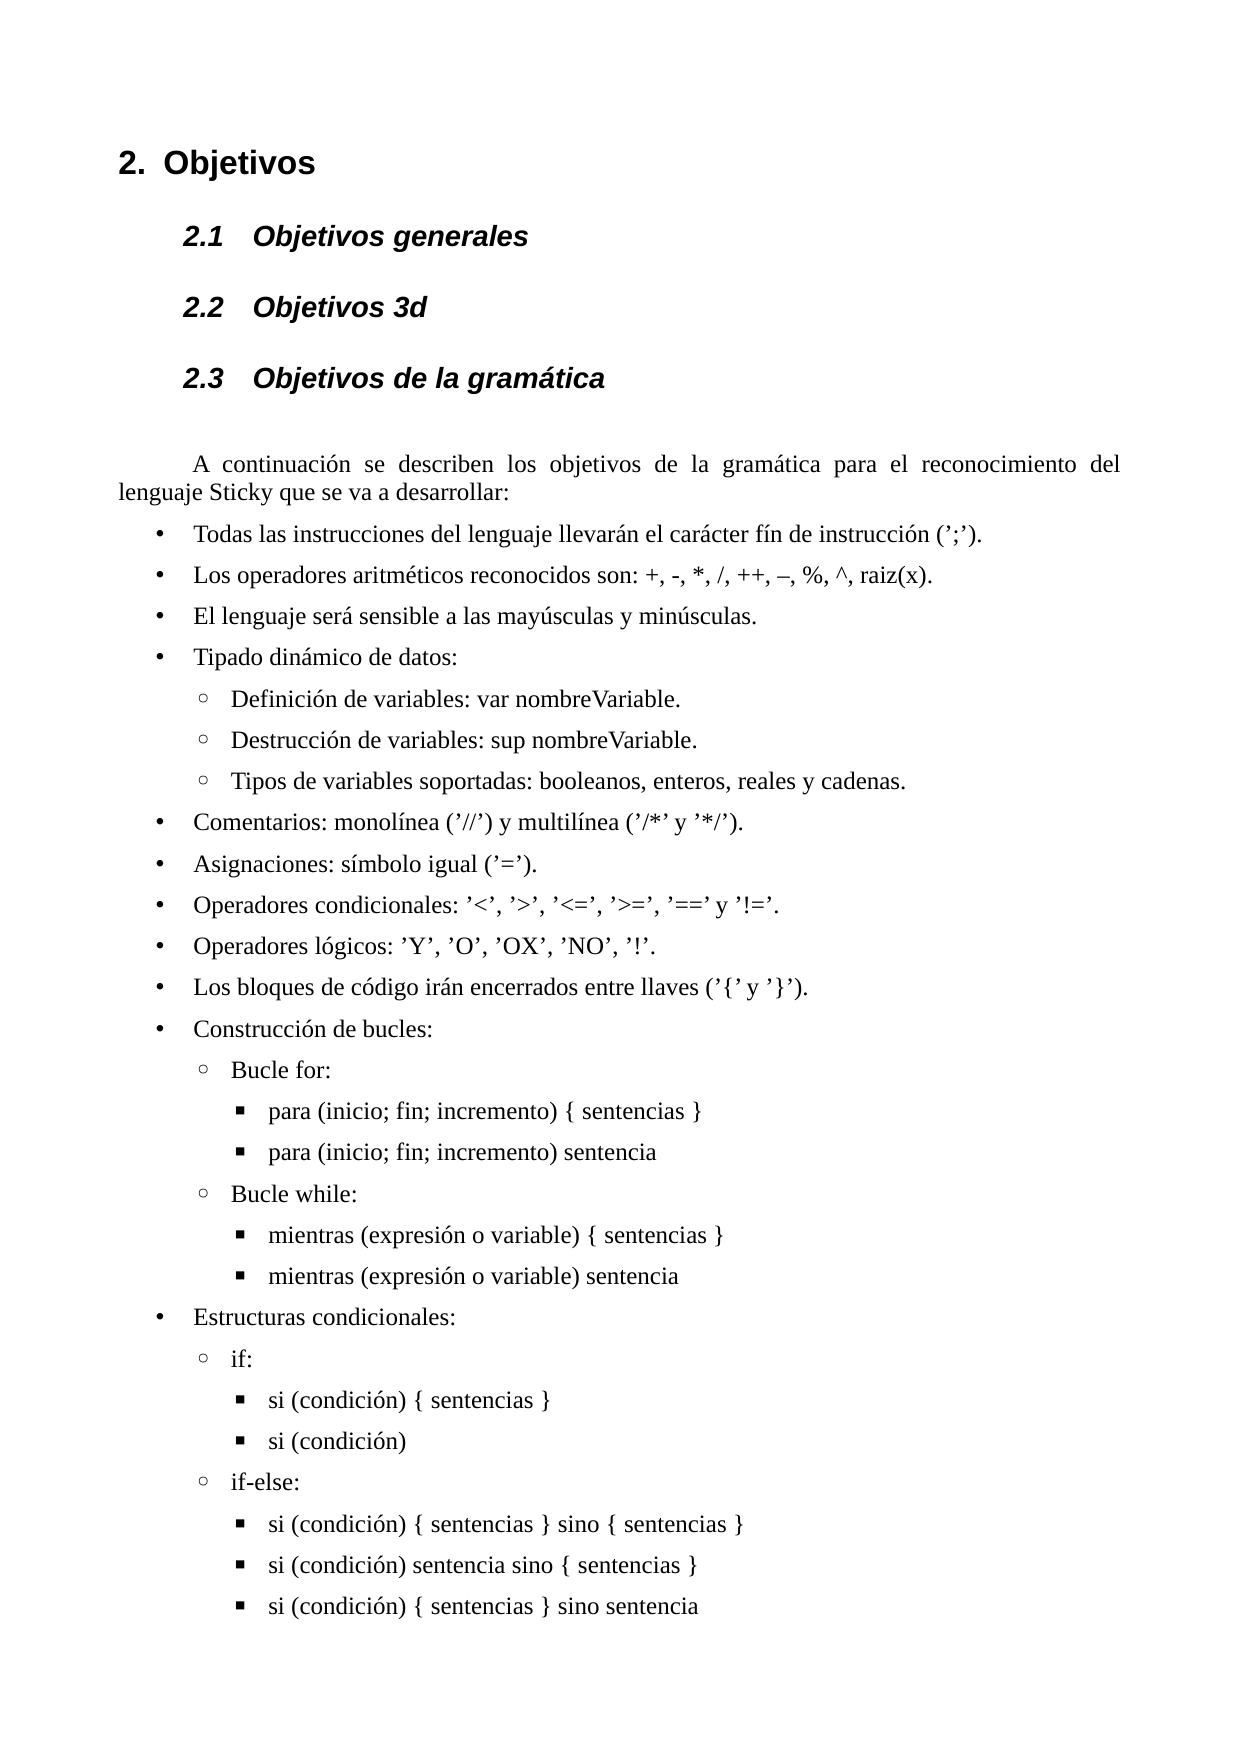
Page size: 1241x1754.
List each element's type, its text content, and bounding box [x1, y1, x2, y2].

list mientras (expresión o variable) sentencia [231, 1261, 1122, 1290]
list if: [193, 1344, 1122, 1372]
list Bucle for: [193, 1055, 1122, 1084]
subtitle Objetivos 3d [178, 290, 1122, 324]
subtitle Objetivos generales [178, 219, 1122, 253]
list Construcción de bucles: [156, 1014, 1122, 1042]
list Todas las instrucciones del lenguaje llevarán el carácter fín de instrucción (’;’). [156, 519, 1122, 547]
list if-else: [193, 1467, 1122, 1496]
subtitle Objetivos de la gramática [178, 361, 1122, 395]
list Operadores condicionales: ’<’, ’>’, ’<=’, ’>=’, ’==’ y ’!=’. [156, 890, 1122, 919]
list para (inicio; fin; incremento) { sentencias } [231, 1096, 1122, 1125]
list Bucle while: [193, 1179, 1122, 1207]
list si (condición) sentencia sino { sentencias } [231, 1550, 1122, 1579]
list Definición de variables: var nombreVariable. [193, 684, 1122, 712]
list si (condición) [231, 1426, 1122, 1455]
list Asignaciones: símbolo igual (’=’). [156, 849, 1122, 877]
list mientras (expresión o variable) { sentencias } [231, 1220, 1122, 1249]
list Los bloques de código irán encerrados entre llaves (’{’ y ’}’). [156, 972, 1122, 1001]
subtitle Objetivos [118, 143, 1122, 182]
list El lenguaje será sensible a las mayúsculas y minúsculas. [156, 601, 1122, 630]
list para (inicio; fin; incremento) sentencia [231, 1137, 1122, 1166]
list Estructuras condicionales: [156, 1302, 1122, 1331]
list Los operadores aritméticos reconocidos son: +, -, *, /, ++, –, %, ^, raiz(x). [156, 560, 1122, 589]
list Destrucción de variables: sup nombreVariable. [193, 725, 1122, 754]
list Comentarios: monolínea (’//’) y multilínea (’/*’ y ’*/’). [156, 807, 1122, 836]
list si (condición) { sentencias } sino sentencia [231, 1591, 1122, 1620]
list si (condición) { sentencias } sino { sentencias } [231, 1509, 1122, 1537]
list Operadores lógicos: ’Y’, ’O’, ’OX’, ’NO’, ’!’. [156, 931, 1122, 960]
list Tipado dinámico de datos: [156, 642, 1122, 671]
list Tipos de variables soportadas: booleanos, enteros, reales y cadenas. [193, 766, 1122, 795]
text A continuación se describen los objetivos de la gramática para el reconocimiento del lenguaje Sticky que se va a desarrollar: [118, 449, 1122, 506]
list si (condición) { sentencias } [231, 1385, 1122, 1414]
